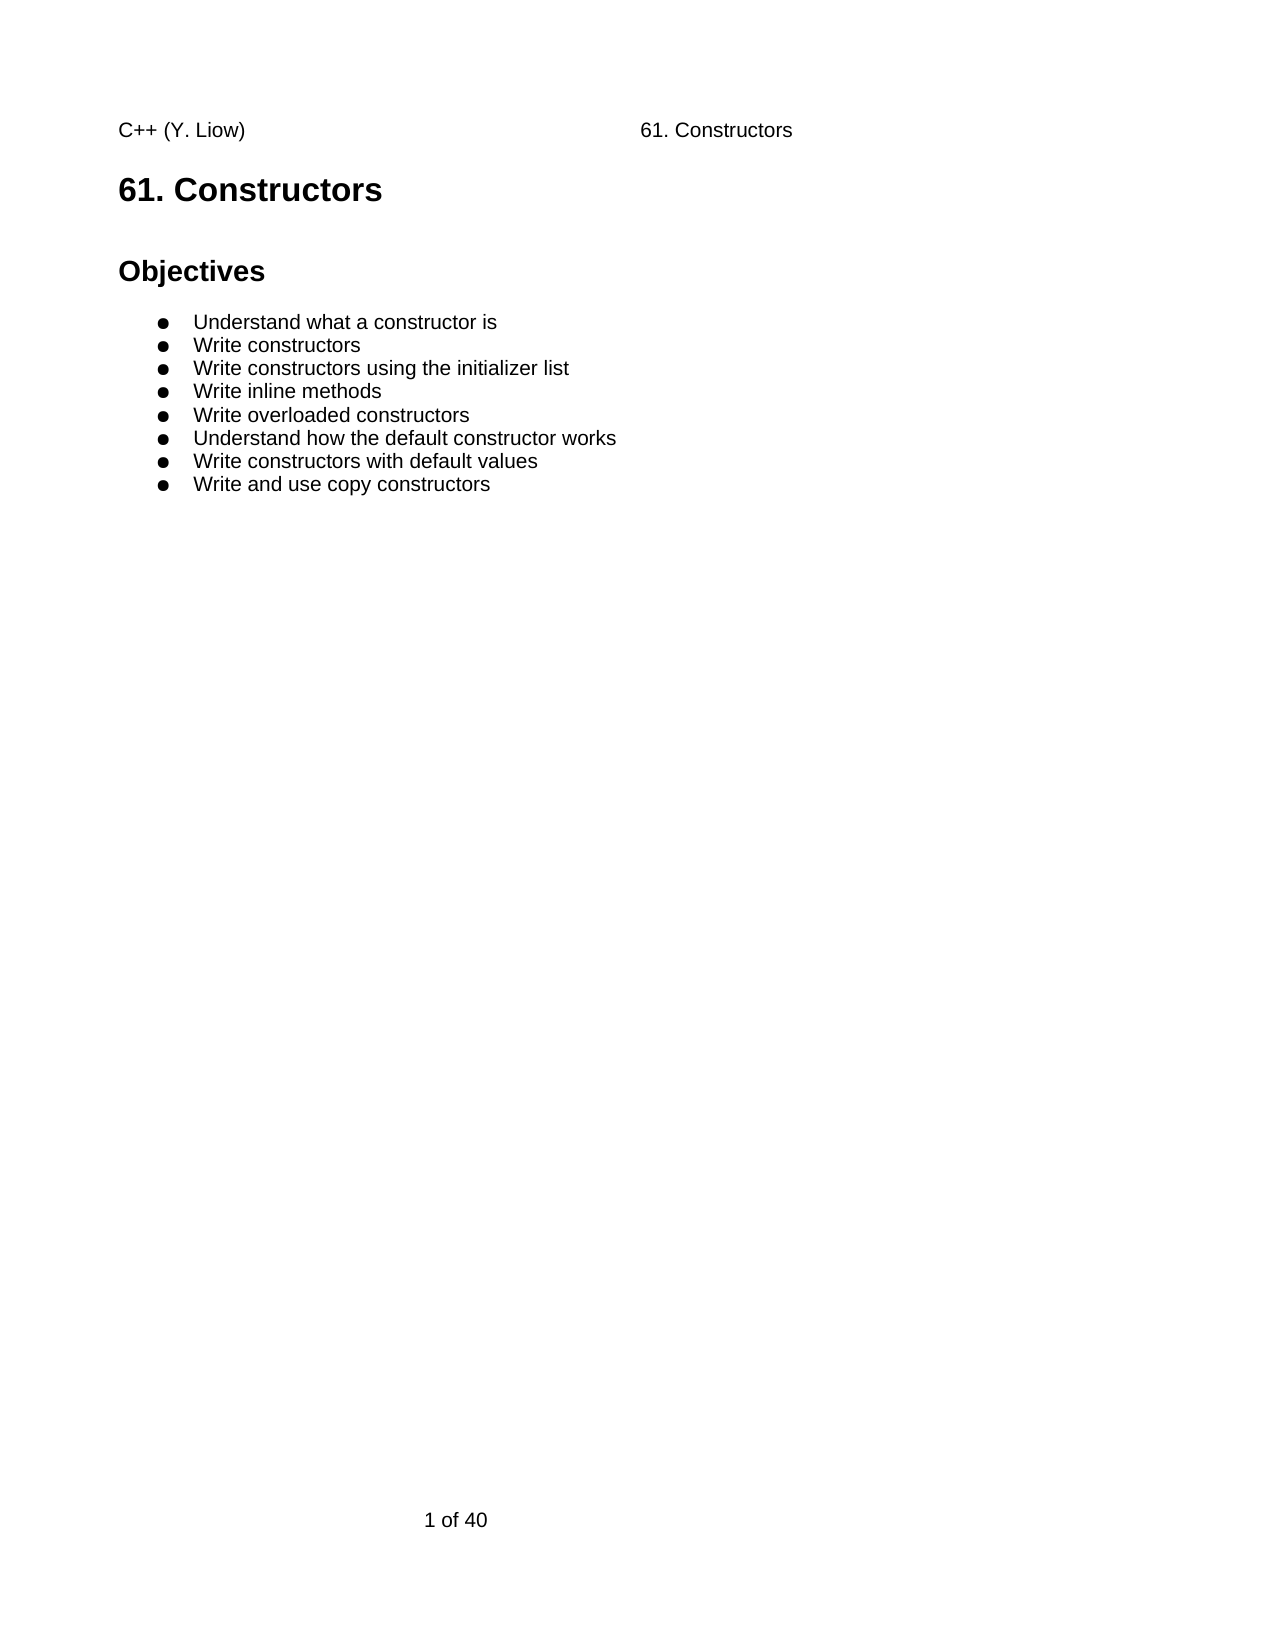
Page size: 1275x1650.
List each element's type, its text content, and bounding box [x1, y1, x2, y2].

text 61. Constructors [118, 171, 793, 208]
list Write constructors with default values [156, 450, 793, 473]
text Objectives [118, 254, 793, 287]
list Write inline methods [156, 380, 793, 403]
list Write overloaded constructors [156, 403, 793, 427]
list Write constructors using the initializer list [156, 357, 793, 380]
list Write and use copy constructors [156, 473, 793, 496]
list Understand what a constructor is [156, 310, 793, 334]
list Understand how the default constructor works [156, 427, 793, 450]
list Write constructors [156, 334, 793, 357]
